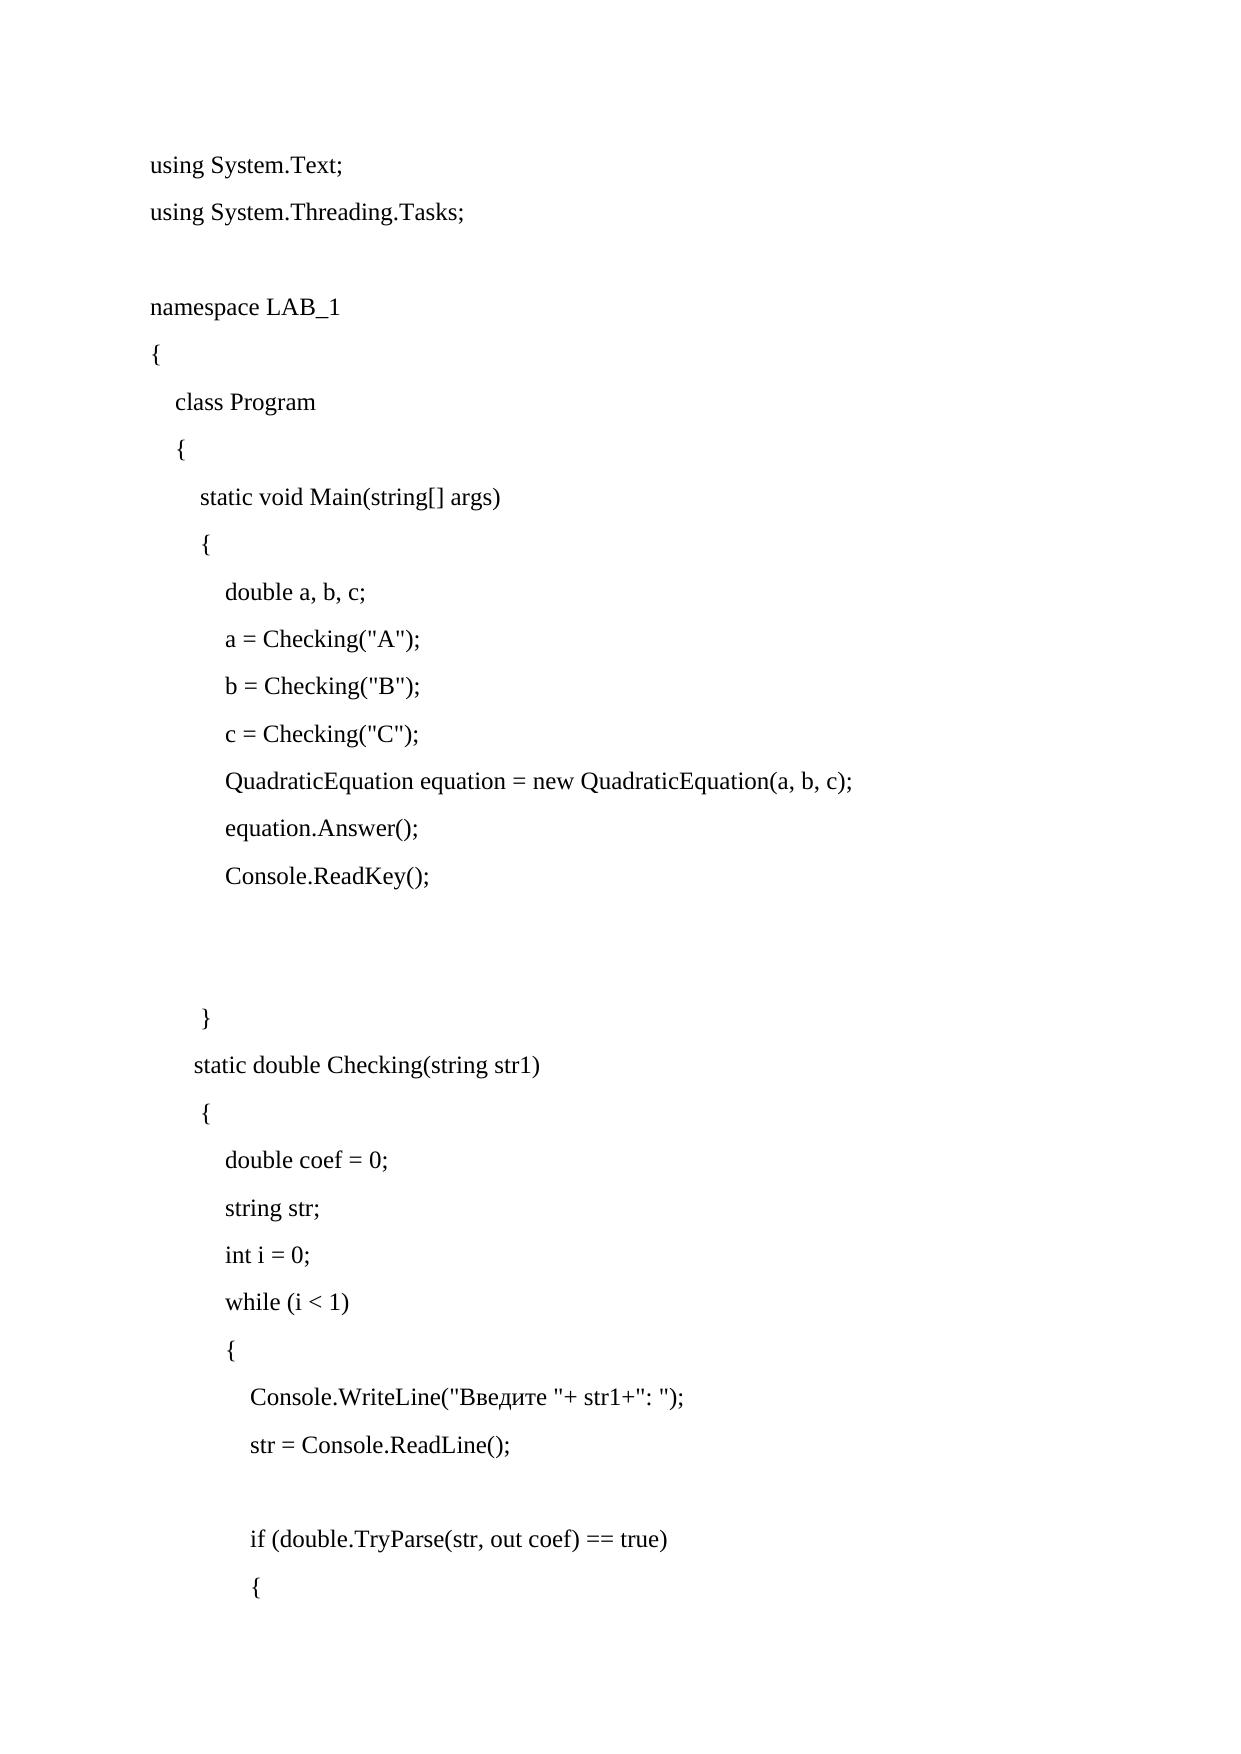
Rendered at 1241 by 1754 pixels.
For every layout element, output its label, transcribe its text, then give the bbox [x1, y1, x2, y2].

text using System.Threading.Tasks; [150, 197, 1090, 226]
text double a, b, c; [150, 577, 1090, 605]
text { [150, 434, 1090, 463]
text while (i < 1) [150, 1287, 1090, 1316]
text { [150, 529, 1090, 558]
text Console.WriteLine("Введите "+ str1+": "); [150, 1382, 1090, 1411]
text static void Main(string[] args) [150, 482, 1090, 511]
text } [150, 1003, 1090, 1032]
text double coef = 0; [150, 1145, 1090, 1174]
text c = Checking("C"); [150, 719, 1090, 747]
text if (double.TryParse(str, out coef) == true) [150, 1524, 1090, 1553]
text using System.Text; [150, 150, 1090, 179]
text { [150, 1098, 1090, 1127]
text QuadraticEquation equation = new QuadraticEquation(a, b, c); [150, 766, 1090, 795]
text class Program [150, 387, 1090, 416]
text static double Checking(string str1) [150, 1051, 1090, 1079]
text { [150, 339, 1090, 368]
text a = Checking("A"); [150, 624, 1090, 653]
text string str; [150, 1193, 1090, 1221]
text { [150, 1572, 1090, 1601]
text b = Checking("B"); [150, 671, 1090, 700]
text { [150, 1335, 1090, 1364]
text namespace LAB_1 [150, 292, 1090, 321]
text equation.Answer(); [150, 813, 1090, 842]
text str = Console.ReadLine(); [150, 1430, 1090, 1458]
text int i = 0; [150, 1240, 1090, 1269]
text Console.ReadKey(); [150, 861, 1090, 890]
